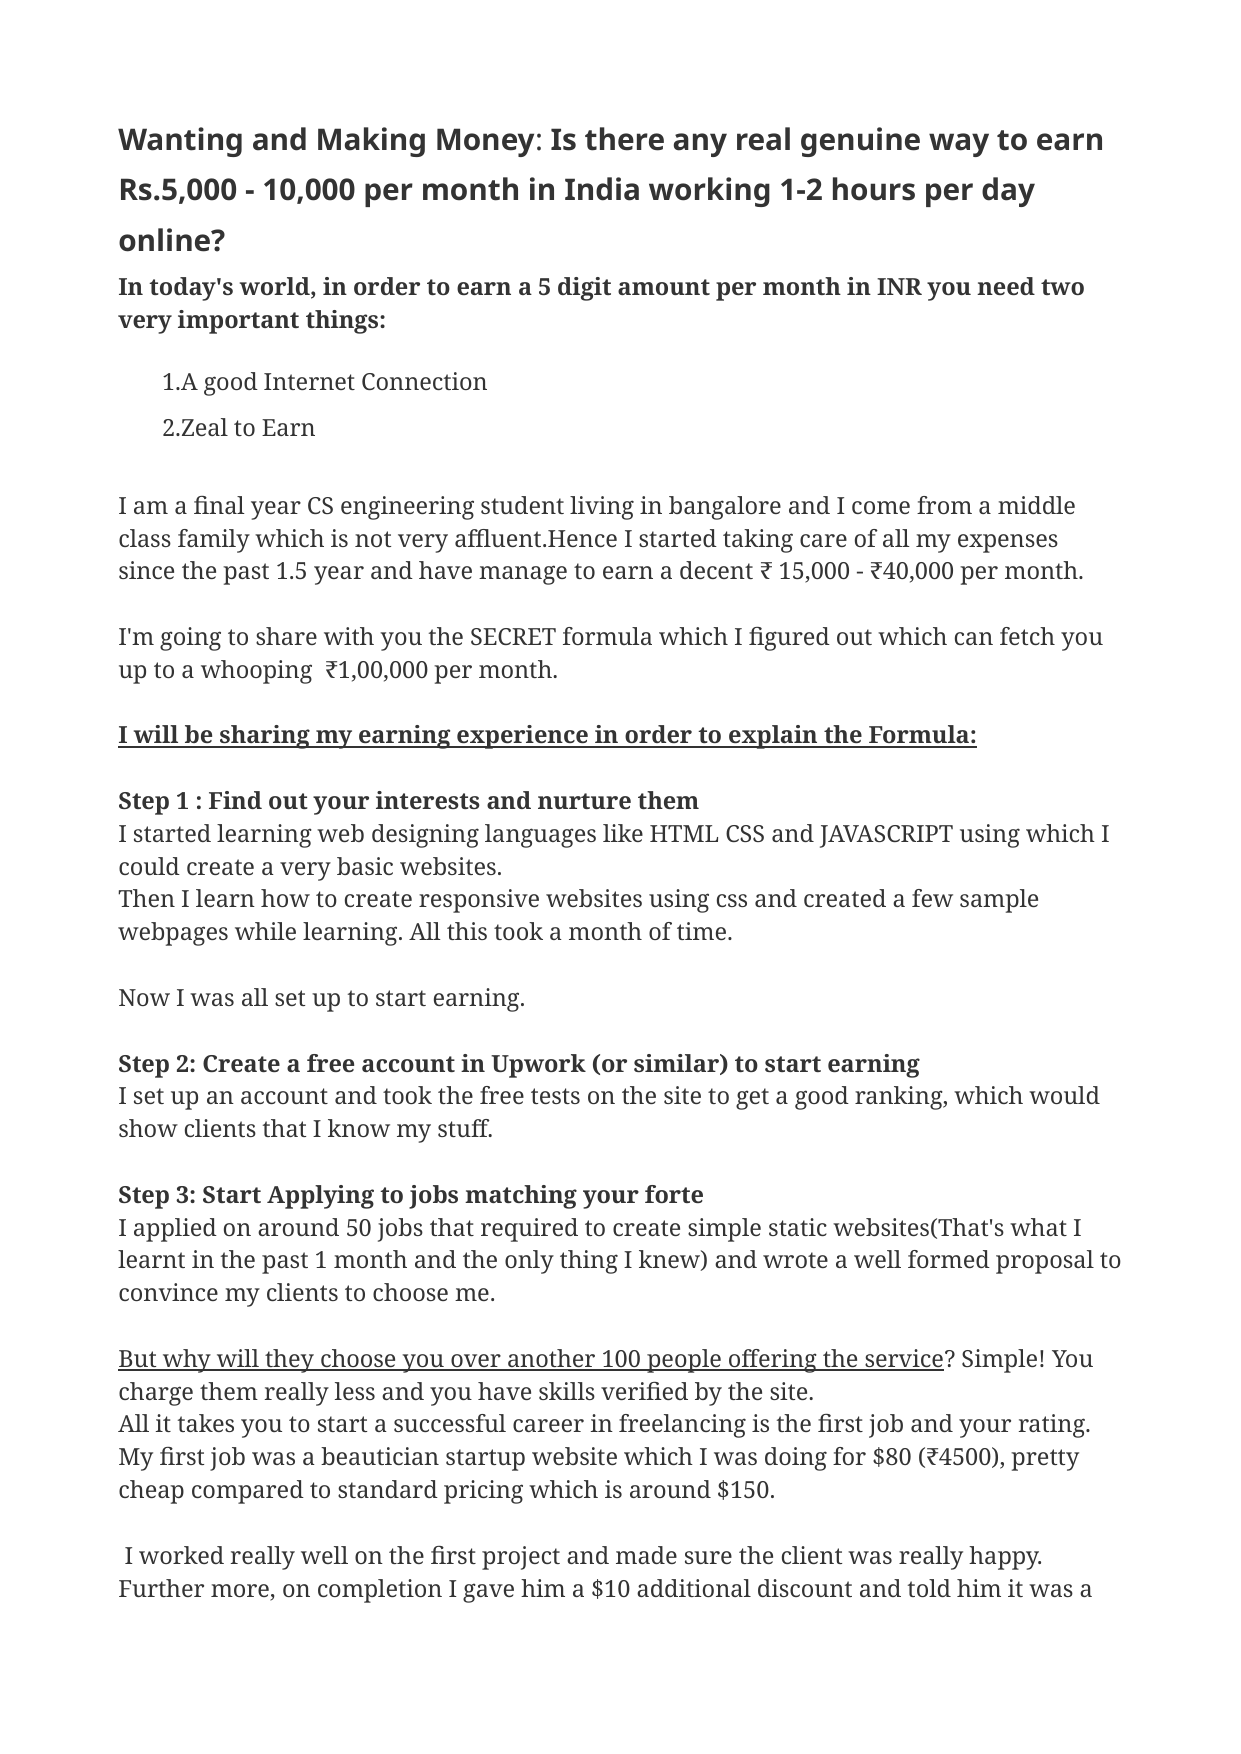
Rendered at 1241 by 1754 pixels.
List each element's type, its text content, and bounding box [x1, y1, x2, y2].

list A good Internet Connection [118, 365, 1122, 398]
text Wanting and Making Money: Is there any real genuine way to earn Rs.5,000 - 10,000 per month in India working 1-2 hours per day online? [118, 118, 1122, 259]
text In today's world, in order to earn a 5 digit amount per month in INR you need two very important things: [118, 270, 1122, 335]
text I am a final year CS engineering student living in bangalore and I come from a middle class family which is not very affluent.Hence I started taking care of all my expenses since the past 1.5 year and have manage to earn a decent ₹ 15,000 - ₹40,000 per month. I'm going to share with you the SECRET formula which I figured out which can fetch you up to a whooping ₹1,00,000 per month. I will be sharing my earning experience in order to explain the Formula: Step 1 : Find out your interests and nurture them I started learning web designing languages like HTML CSS and JAVASCRIPT using which I could create a very basic websites. Then I learn how to create responsive websites using css and created a few sample webpages while learning. All this took a month of time. Now I was all set up to start earning. Step 2: Create a free account in Upwork (or similar) to start earning I set up an account and took the free tests on the site to get a good ranking, which would show clients that I know my stuff. Step 3: Start Applying to jobs matching your forte I applied on around 50 jobs that required to create simple static websites(That's what I learnt in the past 1 month and the only thing I knew) and wrote a well formed proposal to convince my clients to choose me. But why will they choose you over another 100 people offering the service? Simple! You charge them really less and you have skills verified by the site. All it takes you to start a successful career in freelancing is the first job and your rating. My first job was a beautician startup website which I was doing for $80 (₹4500), pretty cheap compared to standard pricing which is around $150. I worked really well on the first project and made sure the client was really happy. Further more, on completion I gave him a $10 additional discount and told him it was a [118, 455, 1122, 1604]
list Zeal to Earn [118, 410, 1122, 443]
